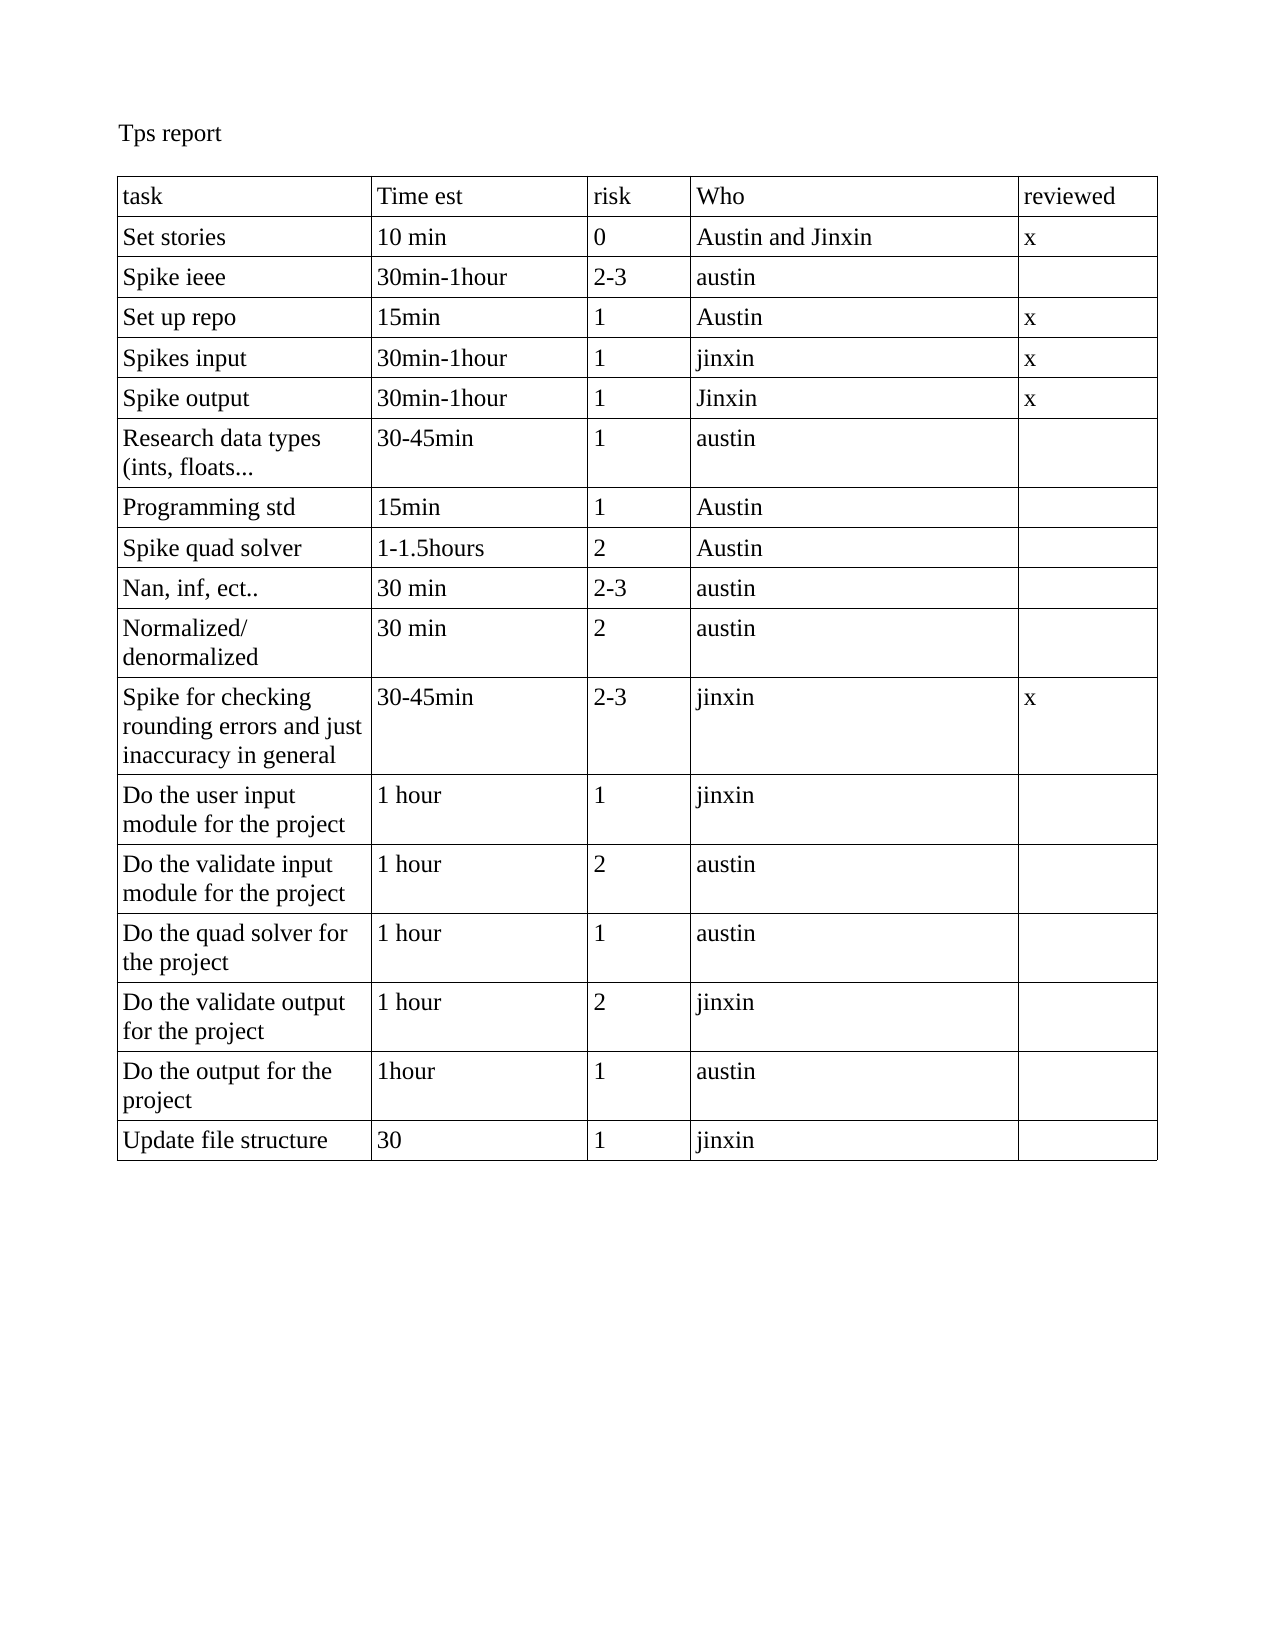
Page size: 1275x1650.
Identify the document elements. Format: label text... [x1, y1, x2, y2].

table_cell 15min [372, 298, 587, 337]
table_cell 10 min [372, 217, 587, 256]
table_cell [1019, 419, 1157, 487]
table_cell austin [691, 257, 1018, 297]
table_cell Do the validate output for the project [118, 983, 371, 1051]
table_cell 1 [588, 1121, 690, 1160]
table_cell 1 [588, 378, 690, 417]
table_cell 1 hour [372, 845, 587, 912]
table_cell Do the user input module for the project [118, 775, 371, 843]
table_cell [1019, 914, 1157, 982]
table_cell 1 hour [372, 914, 587, 982]
table_cell 2 [588, 845, 690, 912]
table_cell 1 hour [372, 775, 587, 843]
table_cell x [1019, 678, 1157, 774]
table_cell 1 [588, 298, 690, 337]
table_cell Programming std [118, 488, 371, 527]
table_cell 30min-1hour [372, 378, 587, 417]
table_cell Nan, inf, ect.. [118, 568, 371, 607]
table_cell x [1019, 378, 1157, 417]
table_cell Austin [691, 528, 1018, 567]
table_cell Do the validate input module for the project [118, 845, 371, 912]
table_cell 1 [588, 338, 690, 377]
table_cell jinxin [691, 338, 1018, 377]
table_cell 2 [588, 609, 690, 677]
table_cell austin [691, 845, 1018, 912]
table_cell austin [691, 1052, 1018, 1120]
table_cell 1 [588, 914, 690, 982]
table_cell austin [691, 914, 1018, 982]
table_cell austin [691, 568, 1018, 607]
table_header reviewed [1019, 177, 1157, 216]
table_cell austin [691, 609, 1018, 677]
table_cell [1019, 1121, 1157, 1160]
table_cell [1019, 845, 1157, 912]
table_cell 30min-1hour [372, 338, 587, 377]
table_cell Spike for checking rounding errors and just inaccuracy in general [118, 678, 371, 774]
text Tps report [118, 118, 1157, 147]
table_cell 1 [588, 419, 690, 487]
table_cell x [1019, 298, 1157, 337]
table_cell Do the quad solver for the project [118, 914, 371, 982]
table_cell 1 [588, 1052, 690, 1120]
table_cell [1019, 1052, 1157, 1120]
table_cell Update file structure [118, 1121, 371, 1160]
table_cell Spike ieee [118, 257, 371, 297]
table_cell [1019, 983, 1157, 1051]
table_cell 1 [588, 775, 690, 843]
table_cell 0 [588, 217, 690, 256]
table_cell 2-3 [588, 678, 690, 774]
table_cell austin [691, 419, 1018, 487]
table_cell x [1019, 217, 1157, 256]
table_cell [1019, 257, 1157, 297]
table_cell [1019, 488, 1157, 527]
table_cell 2-3 [588, 568, 690, 607]
table_cell Set stories [118, 217, 371, 256]
table_cell [1019, 568, 1157, 607]
table_cell [1019, 609, 1157, 677]
table_cell 30min-1hour [372, 257, 587, 297]
table_cell 30-45min [372, 419, 587, 487]
table_cell 30 min [372, 568, 587, 607]
table_cell 30 min [372, 609, 587, 677]
table_header Who [691, 177, 1018, 216]
table_cell 1-1.5hours [372, 528, 587, 567]
table_cell Austin [691, 488, 1018, 527]
table_cell 2 [588, 983, 690, 1051]
table_cell x [1019, 338, 1157, 377]
table_cell 1 hour [372, 983, 587, 1051]
table_cell jinxin [691, 678, 1018, 774]
table_cell Research data types (ints, floats... [118, 419, 371, 487]
table_cell Jinxin [691, 378, 1018, 417]
table_cell Spike output [118, 378, 371, 417]
table_cell jinxin [691, 983, 1018, 1051]
table_cell Do the output for the project [118, 1052, 371, 1120]
table_cell 2 [588, 528, 690, 567]
table_cell 15min [372, 488, 587, 527]
table_cell Spikes input [118, 338, 371, 377]
table_cell 30 [372, 1121, 587, 1160]
table_cell Austin and Jinxin [691, 217, 1018, 256]
table_header risk [588, 177, 690, 216]
table_cell [1019, 528, 1157, 567]
table_cell 1hour [372, 1052, 587, 1120]
table_cell jinxin [691, 775, 1018, 843]
table_cell 1 [588, 488, 690, 527]
table_cell jinxin [691, 1121, 1018, 1160]
table_cell 30-45min [372, 678, 587, 774]
table_cell Spike quad solver [118, 528, 371, 567]
table_cell Austin [691, 298, 1018, 337]
table_cell Normalized/ denormalized [118, 609, 371, 677]
table_cell 2-3 [588, 257, 690, 297]
table_cell Set up repo [118, 298, 371, 337]
table_header Time est [372, 177, 587, 216]
table_header task [118, 177, 371, 216]
table_cell [1019, 775, 1157, 843]
